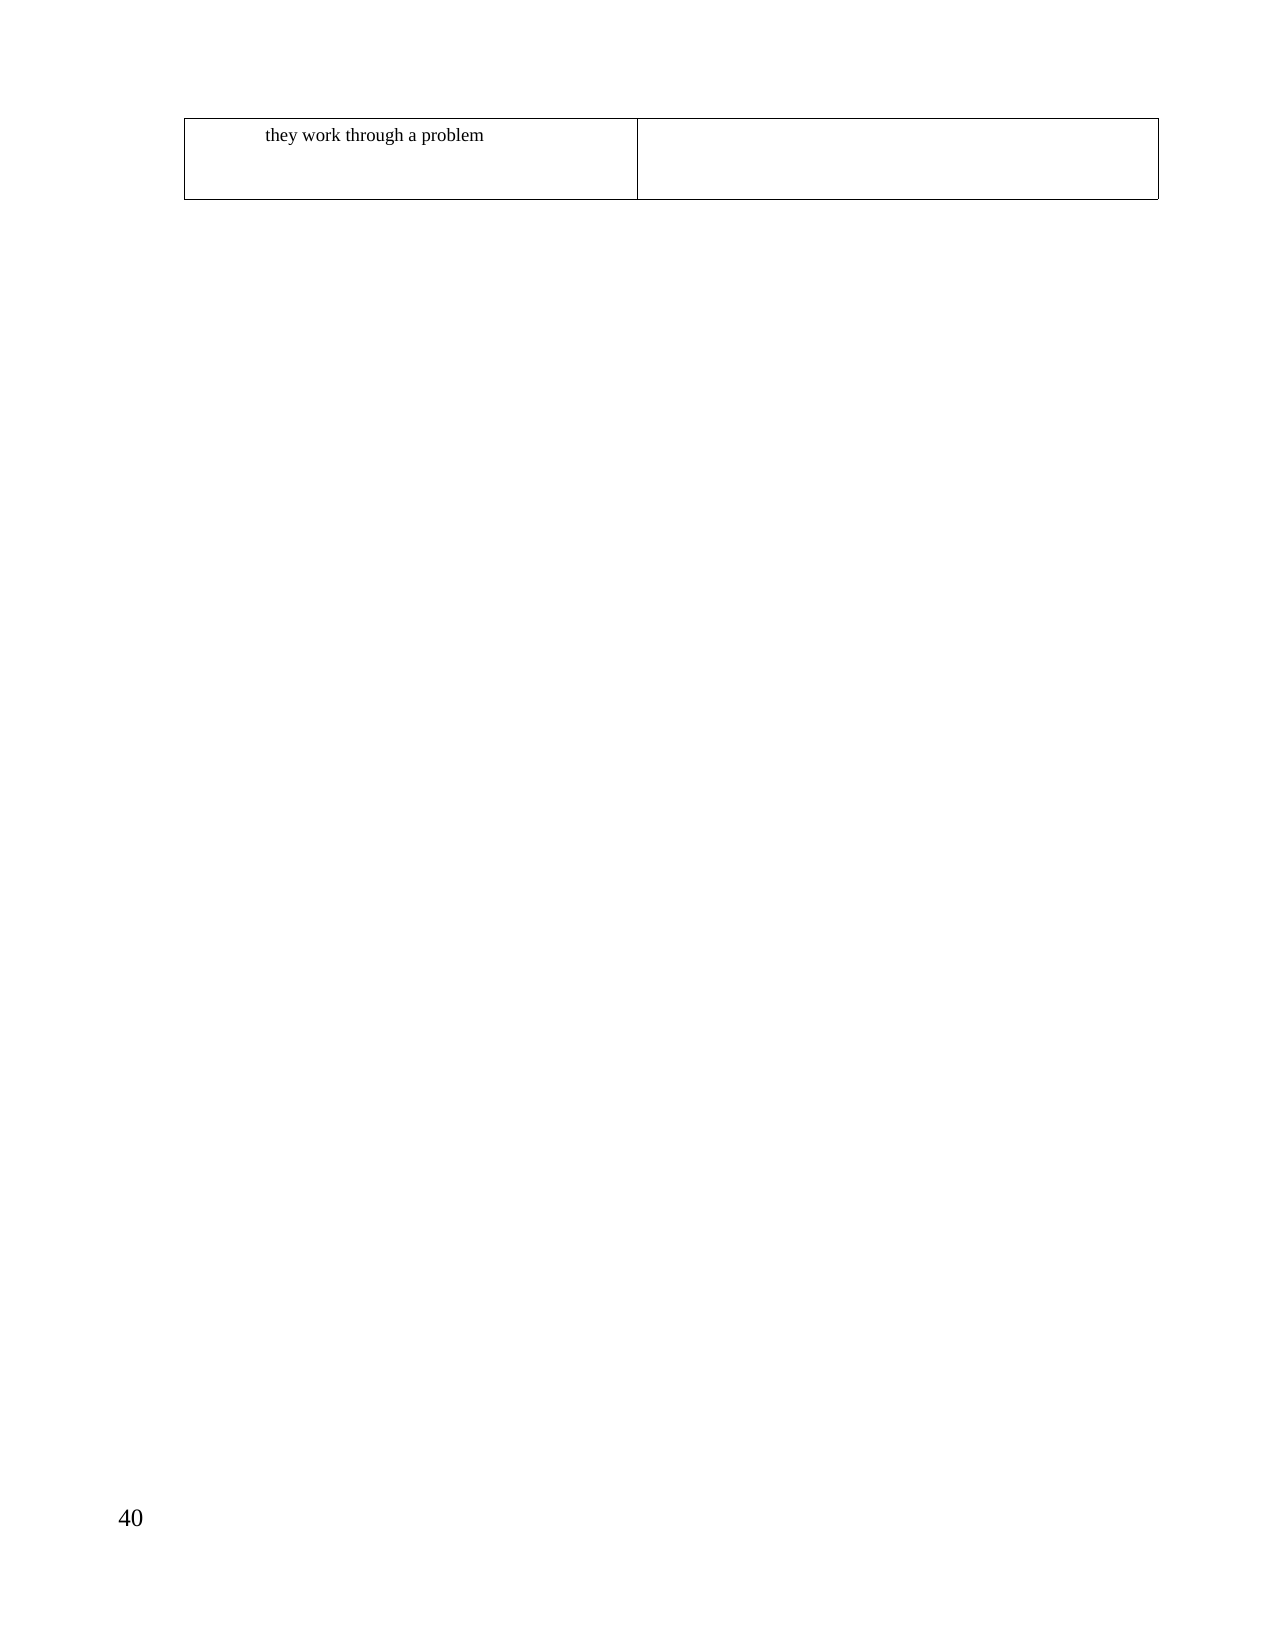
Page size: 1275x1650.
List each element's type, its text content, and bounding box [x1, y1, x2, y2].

table_cell [638, 119, 1158, 199]
table_cell they work through a problem [185, 119, 637, 199]
